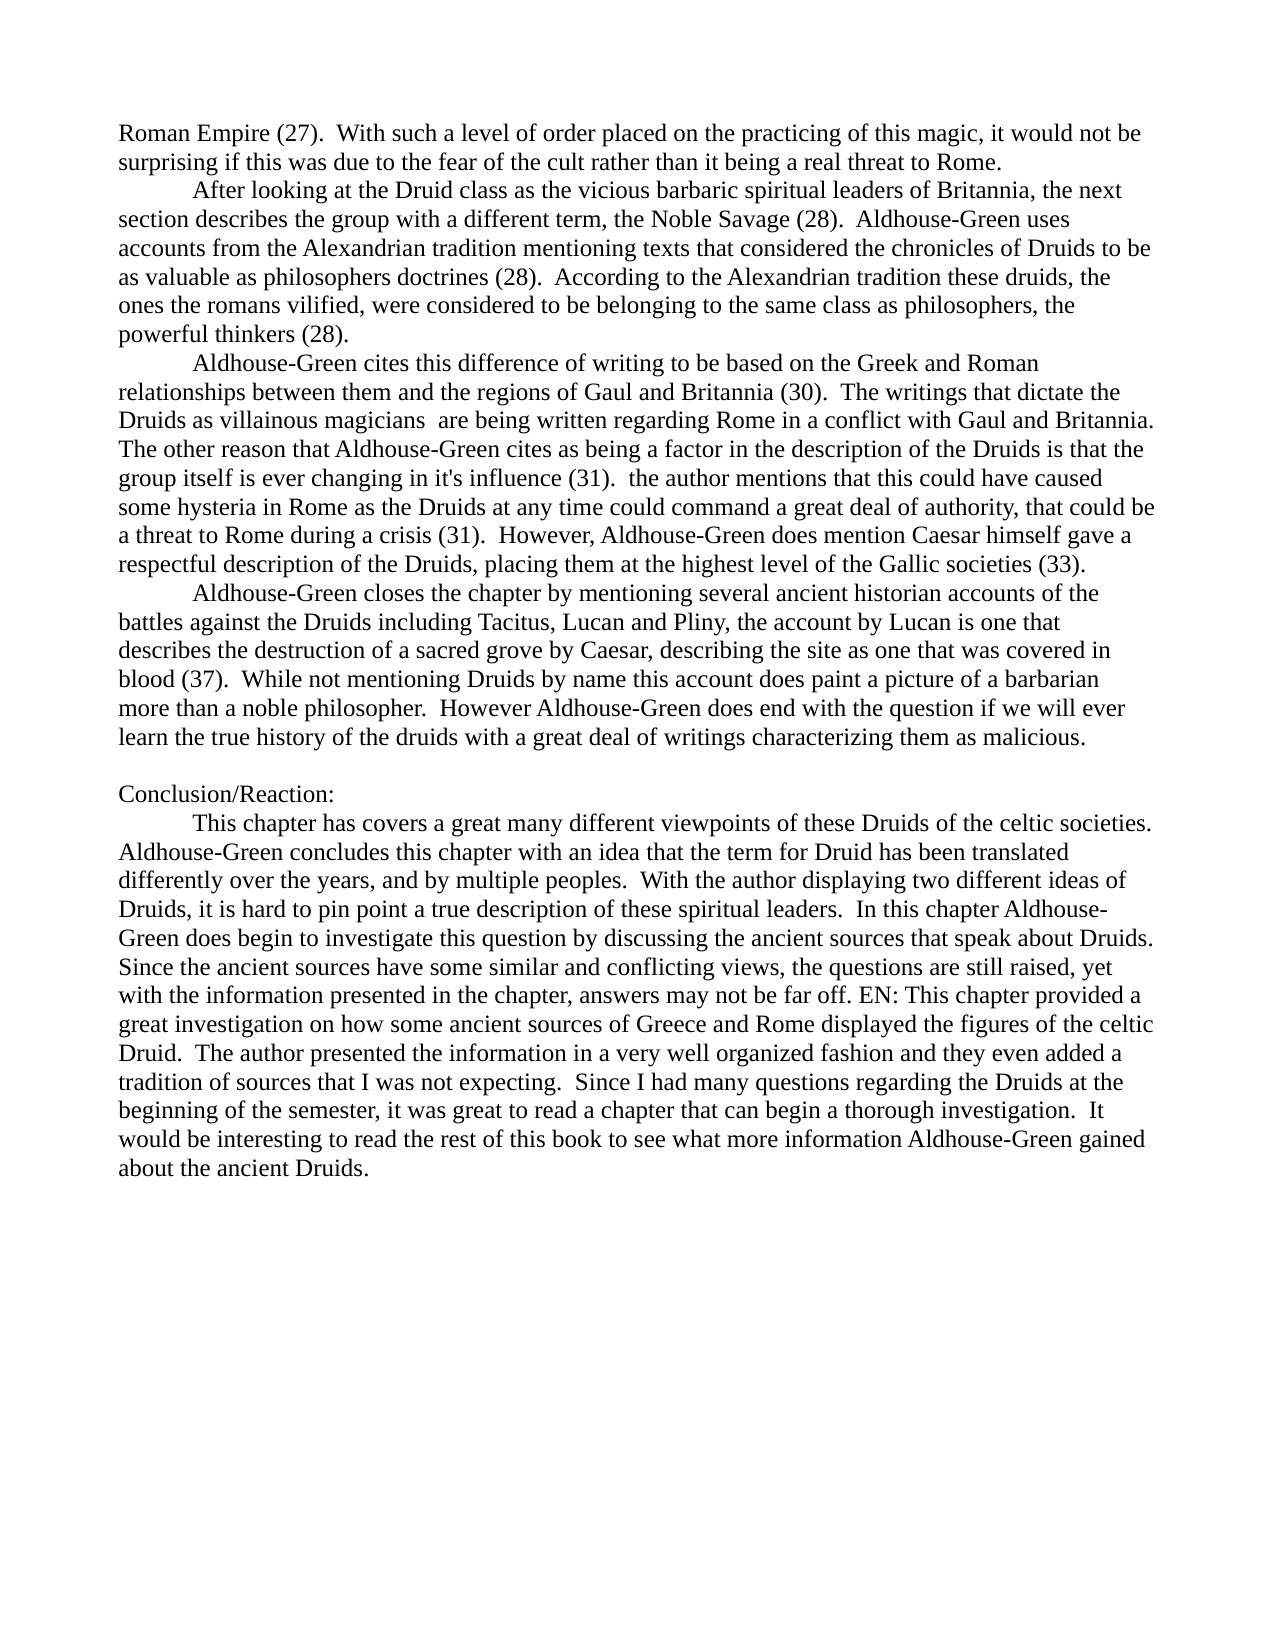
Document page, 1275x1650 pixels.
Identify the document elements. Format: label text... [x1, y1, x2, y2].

text Roman Empire (27). With such a level of order placed on the practicing of this magic, it would not be surprising if this was due to the fear of the cult rather than it being a real threat to Rome. [118, 118, 1157, 176]
text After looking at the Druid class as the vicious barbaric spiritual leaders of Britannia, the next section describes the group with a different term, the Noble Savage (28). Aldhouse-Green uses accounts from the Alexandrian tradition mentioning texts that considered the chronicles of Druids to be as valuable as philosophers doctrines (28). According to the Alexandrian tradition these druids, the ones the romans vilified, were considered to be belonging to the same class as philosophers, the powerful thinkers (28). [118, 176, 1157, 348]
text Aldhouse-Green closes the chapter by mentioning several ancient historian accounts of the battles against the Druids including Tacitus, Lucan and Pliny, the account by Lucan is one that describes the destruction of a sacred grove by Caesar, describing the site as one that was covered in blood (37). While not mentioning Druids by name this account does paint a picture of a barbarian more than a noble philosopher. However Aldhouse-Green does end with the question if we will ever learn the true history of the druids with a great deal of writings characterizing them as malicious. [118, 578, 1157, 751]
text This chapter has covers a great many different viewpoints of these Druids of the celtic societies. Aldhouse-Green concludes this chapter with an idea that the term for Druid has been translated differently over the years, and by multiple peoples. With the author displaying two different ideas of Druids, it is hard to pin point a true description of these spiritual leaders. In this chapter Aldhouse-Green does begin to investigate this question by discussing the ancient sources that speak about Druids. Since the ancient sources have some similar and conflicting views, the questions are still raised, yet with the information presented in the chapter, answers may not be far off. EN: This chapter provided a great investigation on how some ancient sources of Greece and Rome displayed the figures of the celtic Druid. The author presented the information in a very well organized fashion and they even added a tradition of sources that I was not expecting. Since I had many questions regarding the Druids at the beginning of the semester, it was great to read a chapter that can begin a thorough investigation. It would be interesting to read the rest of this book to see what more information Aldhouse-Green gained about the ancient Druids. [118, 808, 1157, 1182]
text Conclusion/Reaction: [118, 779, 1157, 808]
text Aldhouse-Green cites this difference of writing to be based on the Greek and Roman relationships between them and the regions of Gaul and Britannia (30). The writings that dictate the Druids as villainous magicians are being written regarding Rome in a conflict with Gaul and Britannia. The other reason that Aldhouse-Green cites as being a factor in the description of the Druids is that the group itself is ever changing in it's influence (31). the author mentions that this could have caused some hysteria in Rome as the Druids at any time could command a great deal of authority, that could be a threat to Rome during a crisis (31). However, Aldhouse-Green does mention Caesar himself gave a respectful description of the Druids, placing them at the highest level of the Gallic societies (33). [118, 348, 1157, 578]
